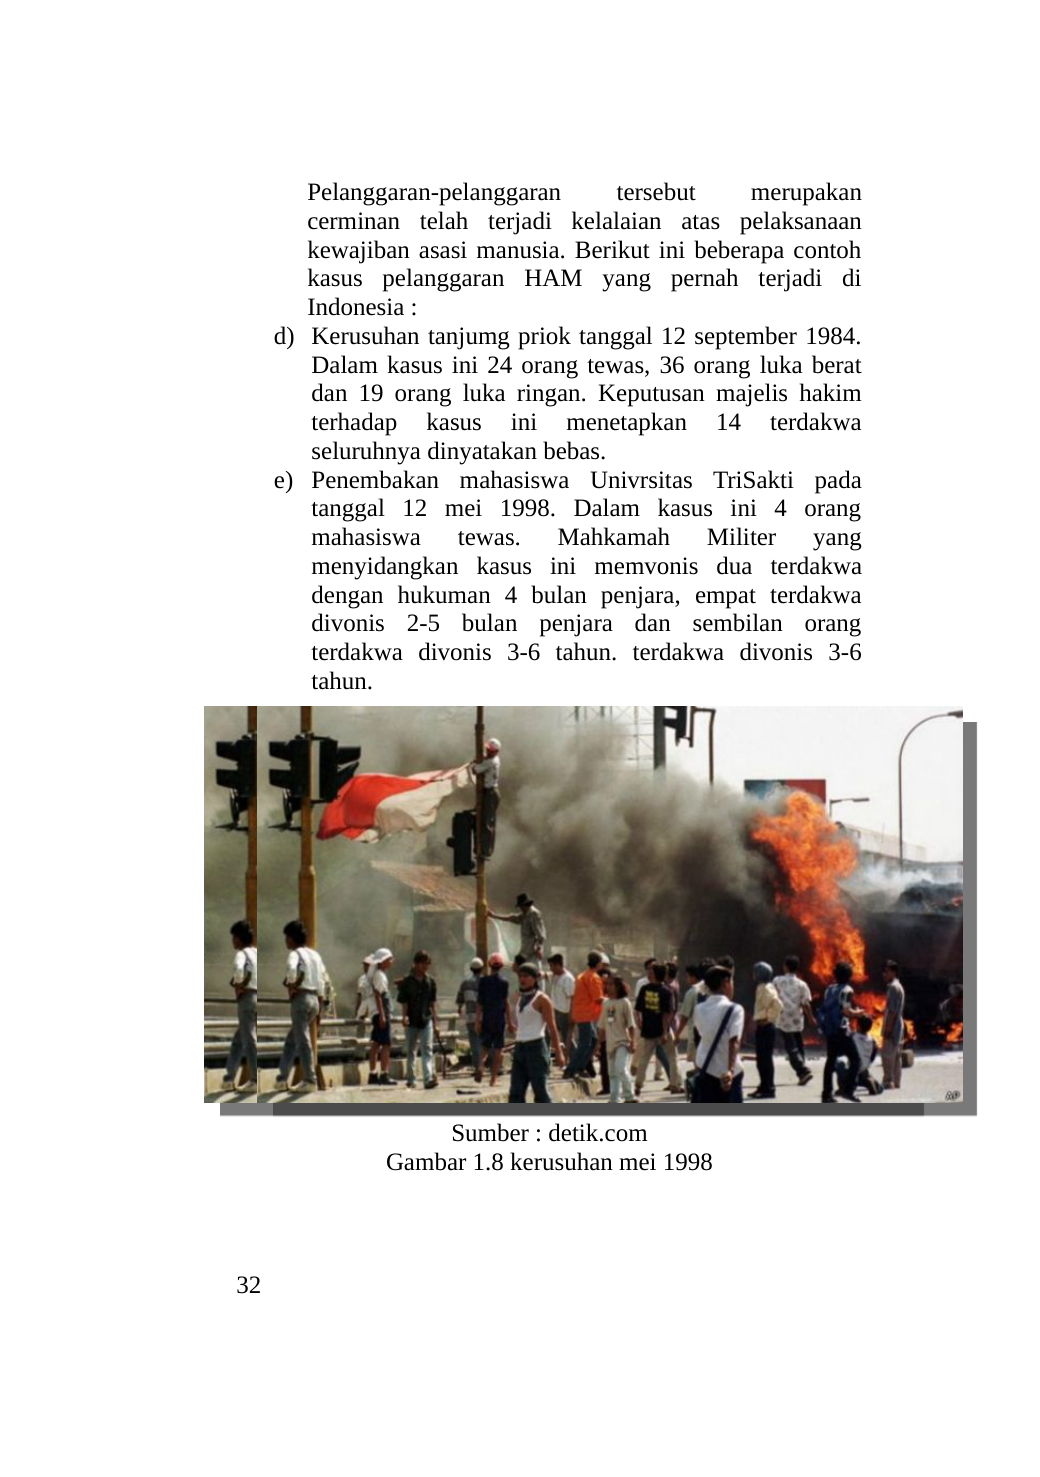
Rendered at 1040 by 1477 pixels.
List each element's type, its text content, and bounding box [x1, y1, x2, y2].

list Kerusuhan tanjumg priok tanggal 12 september 1984. Dalam kasus ini 24 orang tewas, 36 orang luka berat dan 19 orang luka ringan. Keputusan majelis hakim terhadap kasus ini menetapkan 14 terdakwa seluruhnya dinyatakan bebas. [274, 321, 862, 465]
text Pelanggaran-pelanggaran tersebut merupakan cerminan telah terjadi kelalaian atas pelaksanaan kewajiban asasi manusia. Berikut ini beberapa contoh kasus pelanggaran HAM yang pernah terjadi di Indonesia : [307, 177, 862, 321]
list Penembakan mahasiswa Univrsitas TriSakti pada tanggal 12 mei 1998. Dalam kasus ini 4 orang mahasiswa tewas. Mahkamah Militer yang menyidangkan kasus ini memvonis dua terdakwa dengan hukuman 4 bulan penjara, empat terdakwa divonis 2-5 bulan penjara dan sembilan orang terdakwa divonis 3-6 tahun. terdakwa divonis 3-6 tahun. [274, 465, 862, 695]
text Sumber : detik.com [236, 1118, 862, 1147]
text [236, 695, 862, 706]
text Gambar 1.8 kerusuhan mei 1998 [236, 1147, 862, 1176]
picture [204, 706, 963, 1103]
